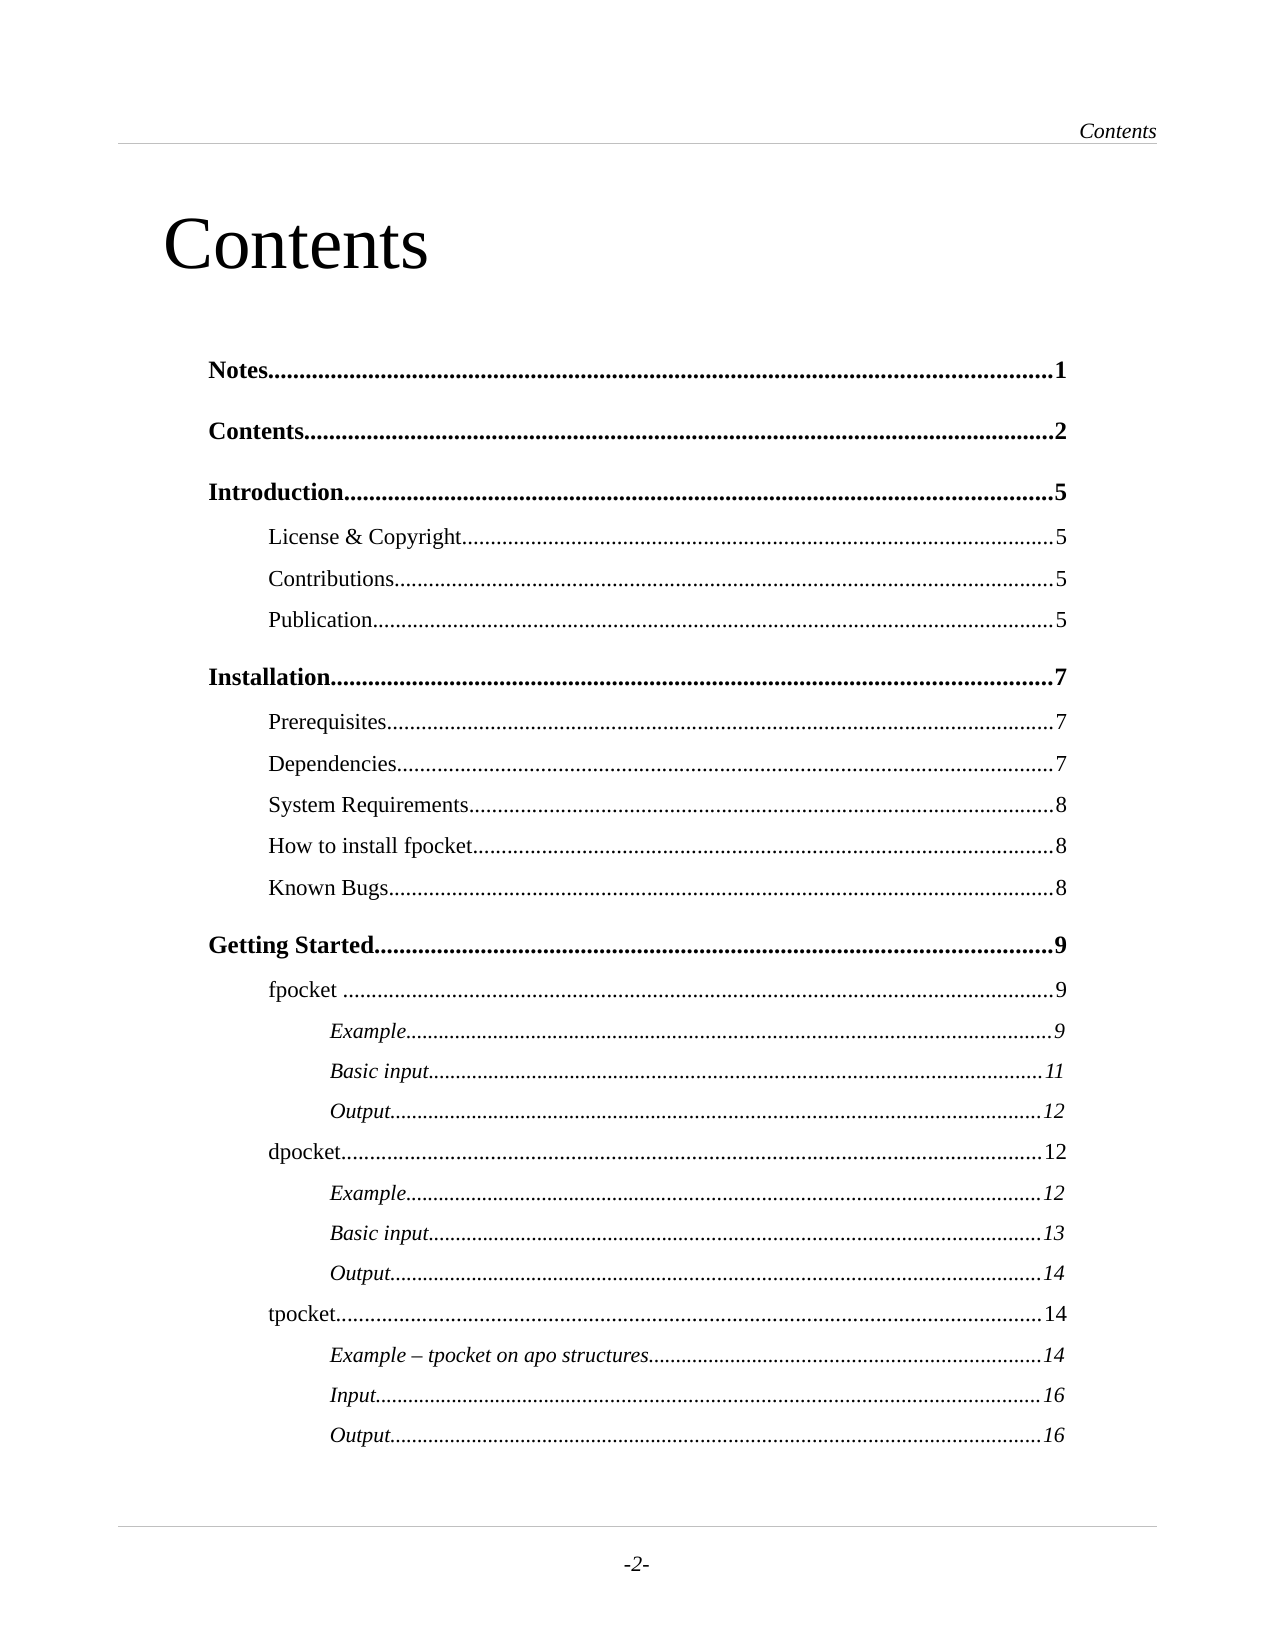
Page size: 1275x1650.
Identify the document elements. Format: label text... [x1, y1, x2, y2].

text Notes 1 [208, 355, 1067, 383]
text Example 12 [329, 1180, 1067, 1205]
text Prerequisites 7 [268, 708, 1067, 735]
text System Requirements 8 [268, 791, 1067, 817]
text Output 16 [329, 1422, 1067, 1447]
text Known Bugs 8 [268, 874, 1067, 900]
subtitle Contents [163, 198, 1157, 284]
text fpocket 9 [268, 976, 1067, 1003]
text dpocket 12 [268, 1138, 1067, 1165]
text Getting Started 9 [208, 930, 1067, 959]
text Output 14 [329, 1260, 1067, 1285]
text Basic input 13 [329, 1220, 1067, 1245]
text How to install fpocket 8 [268, 832, 1067, 859]
text Publication 5 [268, 606, 1067, 632]
text Dependencies 7 [268, 750, 1067, 776]
text Basic input 11 [329, 1058, 1067, 1083]
text Input 16 [329, 1382, 1067, 1407]
text License & Copyright 5 [268, 523, 1067, 549]
text Output 12 [329, 1098, 1067, 1123]
text Example 9 [329, 1018, 1067, 1043]
text Introduction 5 [208, 477, 1067, 506]
text Contributions 5 [268, 564, 1067, 591]
text Example – tpocket on apo structures 14 [329, 1342, 1067, 1367]
text tpocket 14 [268, 1300, 1067, 1327]
text Installation 7 [208, 662, 1067, 691]
text Contents 2 [208, 416, 1067, 445]
